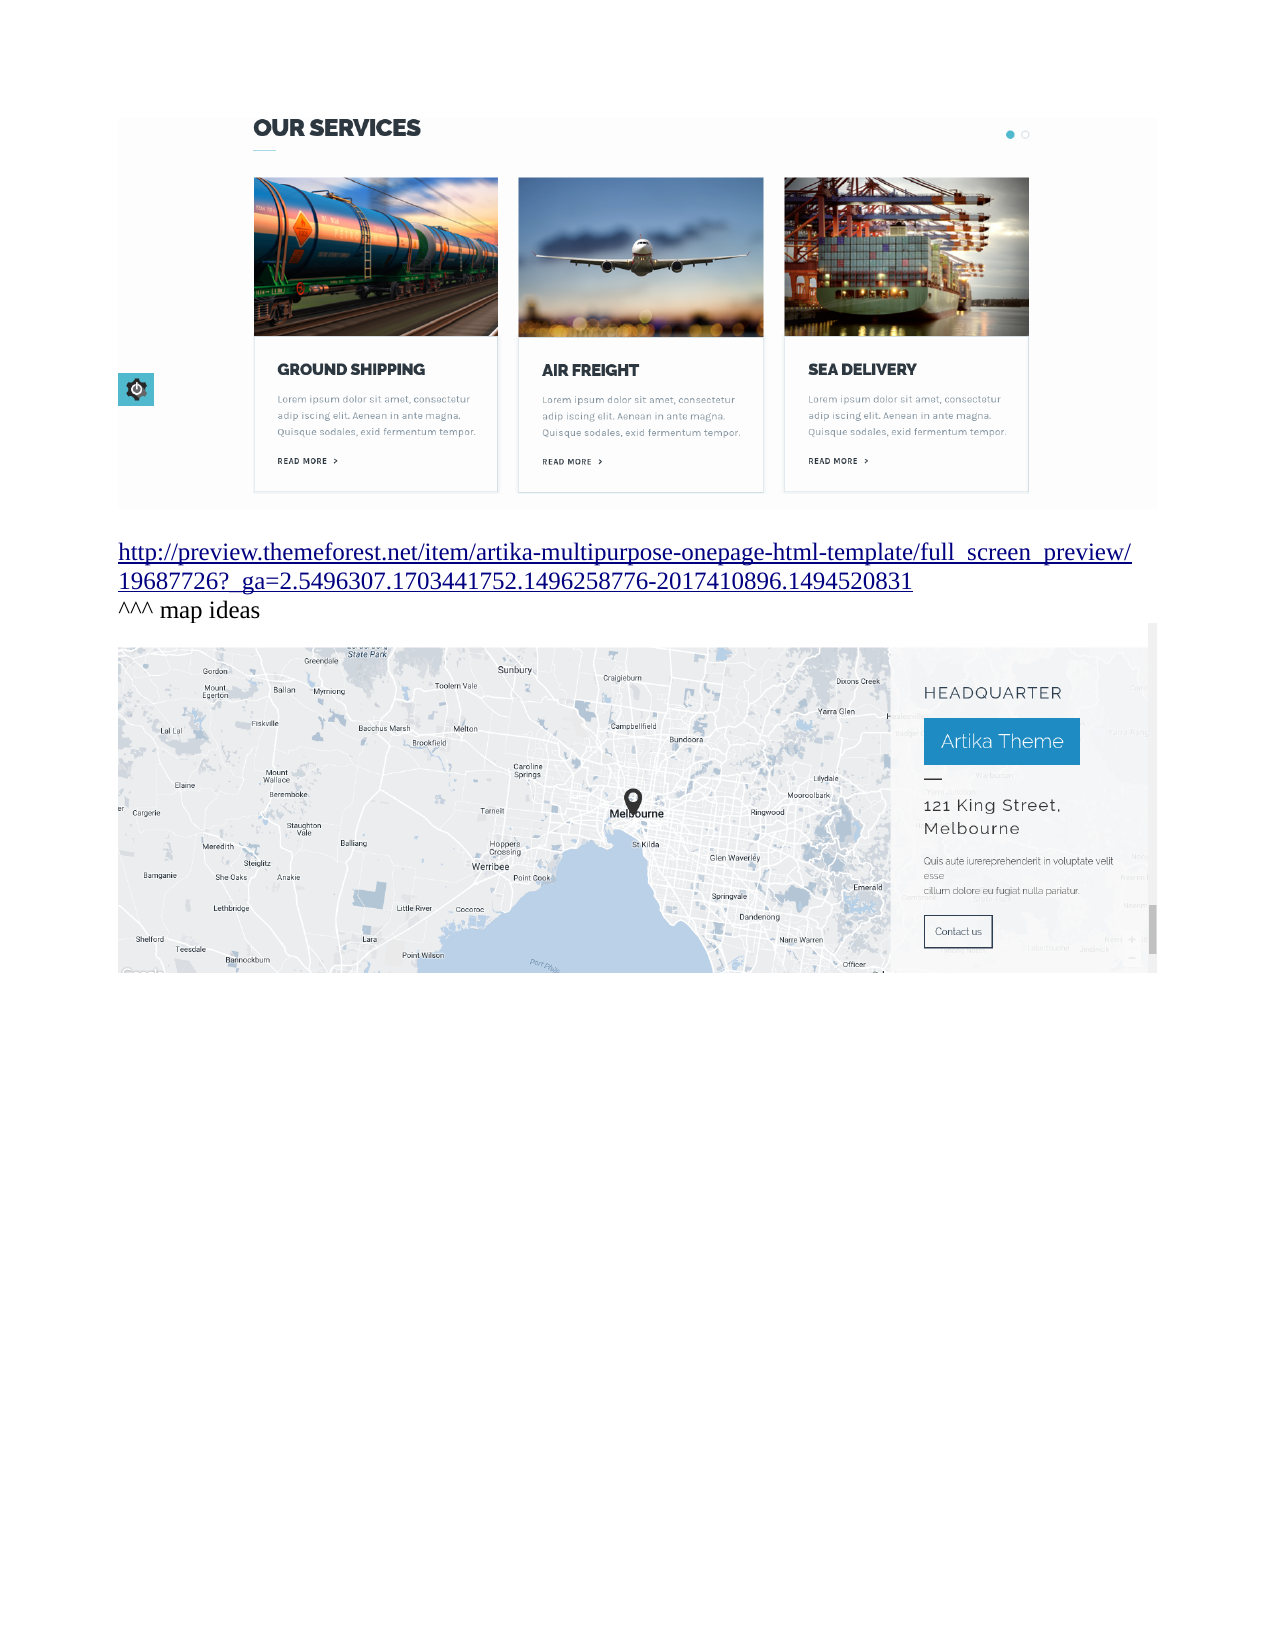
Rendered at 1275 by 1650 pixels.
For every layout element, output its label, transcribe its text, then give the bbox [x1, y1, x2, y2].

picture [118, 118, 1157, 509]
text ^^^ map ideas [118, 595, 1157, 623]
text http://preview.themeforest.net/item/artika-multipurpose-onepage-html-template/full_screen_preview/19687726?_ga=2.5496307.1703441752.1496258776-2017410896.1494520831 [118, 537, 1157, 595]
picture [118, 623, 1157, 973]
